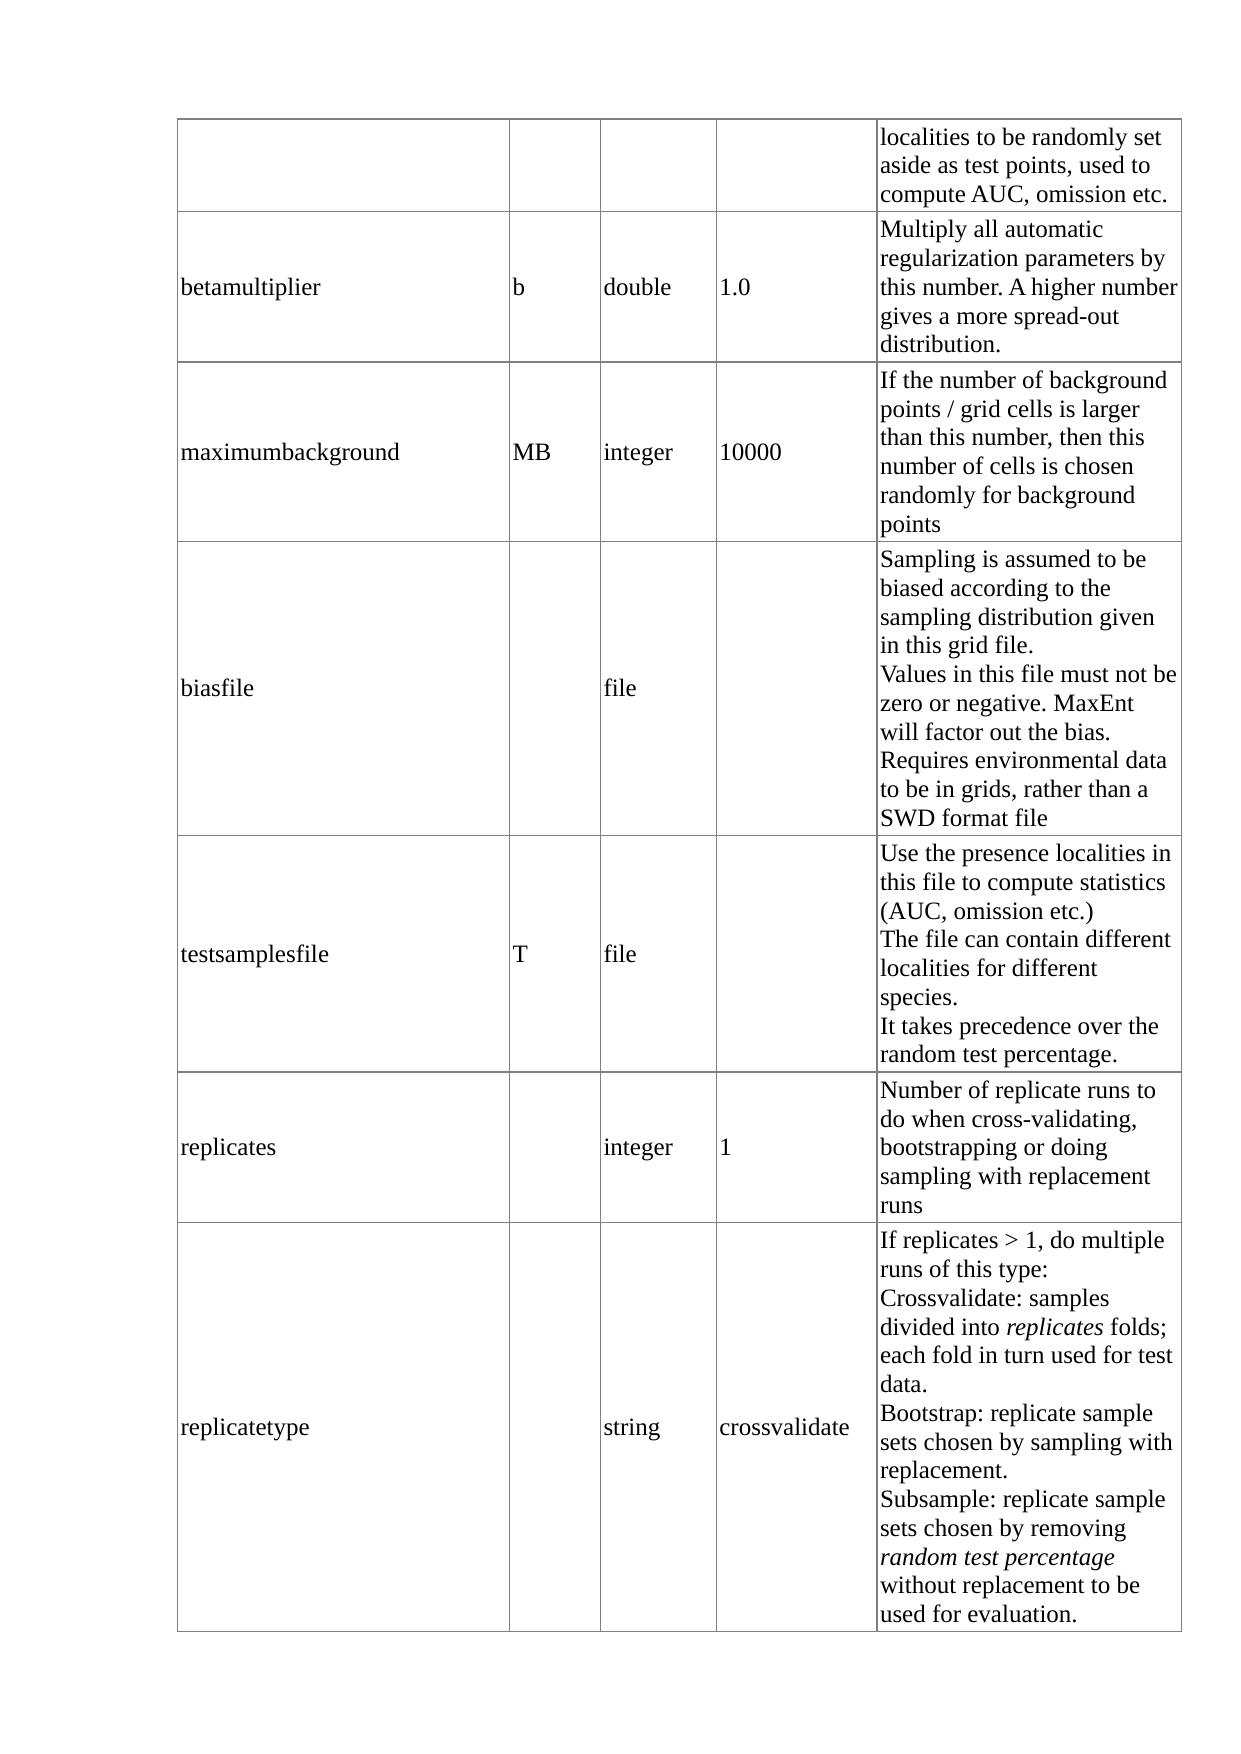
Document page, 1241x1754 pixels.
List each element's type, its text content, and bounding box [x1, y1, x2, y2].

table_cell double [601, 212, 716, 361]
table_cell If the number of background points / grid cells is larger than this number, then this number of cells is chosen randomly for background points [878, 363, 1181, 541]
table_cell integer [601, 1073, 716, 1222]
table_cell [717, 542, 876, 835]
table_cell replicatetype [178, 1223, 509, 1631]
table_cell crossvalidate [717, 1223, 876, 1631]
table_cell [510, 1223, 600, 1631]
table_cell replicates [178, 1073, 509, 1222]
table_cell 10000 [717, 363, 876, 541]
table_cell Multiply all automatic regularization parameters by this number. A higher number gives a more spread-out distribution. [878, 212, 1181, 361]
table_cell biasfile [178, 542, 509, 835]
table_cell [510, 120, 600, 211]
table_cell T [510, 836, 600, 1071]
table_cell file [601, 542, 716, 835]
table_cell [717, 120, 876, 211]
table_cell MB [510, 363, 600, 541]
table_cell Sampling is assumed to be biased according to the sampling distribution given in this grid file. Values in this file must not be zero or negative. MaxEnt will factor out the bias. Requires environmental data to be in grids, rather than a SWD format file [878, 542, 1181, 835]
table_cell If replicates > 1, do multiple runs of this type: Crossvalidate: samples divided into replicates folds; each fold in turn used for test data. Bootstrap: replicate sample sets chosen by sampling with replacement. Subsample: replicate sample sets chosen by removing random test percentage without replacement to be used for evaluation. [878, 1223, 1181, 1631]
table_cell maximumbackground [178, 363, 509, 541]
table_cell [178, 120, 509, 211]
table_cell [601, 120, 716, 211]
table_cell integer [601, 363, 716, 541]
table_cell file [601, 836, 716, 1071]
table_cell [510, 542, 600, 835]
table_cell string [601, 1223, 716, 1631]
table_cell Number of replicate runs to do when cross-validating, bootstrapping or doing sampling with replacement runs [878, 1073, 1181, 1222]
table_cell Use the presence localities in this file to compute statistics (AUC, omission etc.) The file can contain different localities for different species. It takes precedence over the random test percentage. [878, 836, 1181, 1071]
table_cell localities to be randomly set aside as test points, used to compute AUC, omission etc. [878, 120, 1181, 211]
table_cell 1 [717, 1073, 876, 1222]
table_cell b [510, 212, 600, 361]
table_cell testsamplesfile [178, 836, 509, 1071]
table_cell 1.0 [717, 212, 876, 361]
table_cell [510, 1073, 600, 1222]
table_cell betamultiplier [178, 212, 509, 361]
table_cell [717, 836, 876, 1071]
